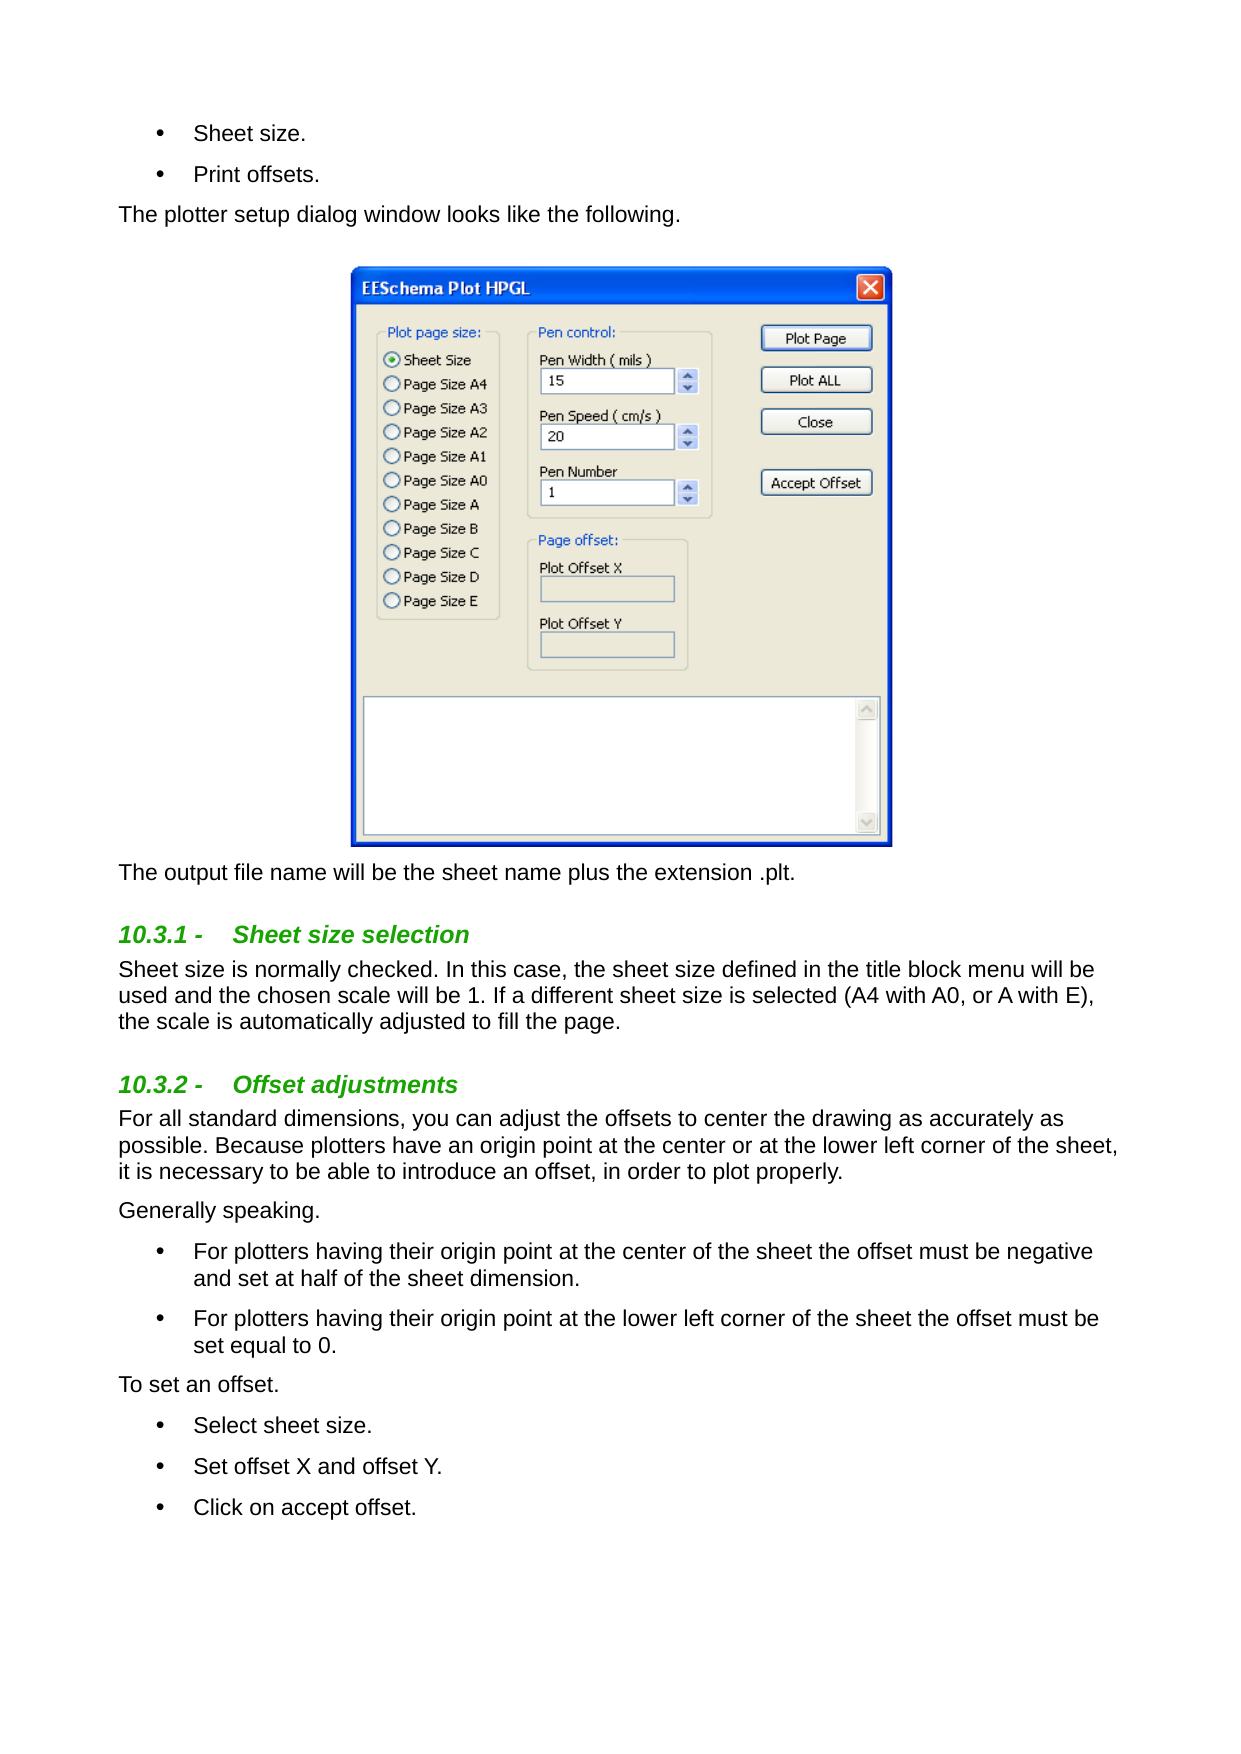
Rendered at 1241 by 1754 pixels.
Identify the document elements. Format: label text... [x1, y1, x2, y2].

text The plotter setup dialog window looks like the following. [118, 201, 1122, 227]
text To set an offset. [118, 1371, 1122, 1397]
text Generally speaking. [118, 1197, 1122, 1223]
subtitle Offset adjustments [118, 1070, 1122, 1099]
text For all standard dimensions, you can adjust the offsets to center the drawing as accurately as possible. Because plotters have an origin point at the center or at the lower left corner of the sheet, it is necessary to be able to introduce an offset, in order to plot properly. [118, 1105, 1122, 1184]
text The output file name will be the sheet name plus the extension .plt. [118, 858, 1122, 885]
picture [347, 264, 893, 847]
list Select sheet size. [156, 1410, 1122, 1439]
list Sheet size. [156, 118, 1122, 147]
list Print offsets. [156, 159, 1122, 188]
text Sheet size is normally checked. In this case, the sheet size defined in the title block menu will be used and the chosen scale will be 1. If a different sheet size is selected (A4 with A0, or A with E), the scale is automatically adjusted to fill the page. [118, 956, 1122, 1035]
list Click on accept offset. [156, 1492, 1122, 1521]
list For plotters having their origin point at the center of the sheet the offset must be negative and set at half of the sheet dimension. [156, 1236, 1122, 1291]
list Set offset X and offset Y. [156, 1451, 1122, 1480]
list For plotters having their origin point at the lower left corner of the sheet the offset must be set equal to 0. [156, 1303, 1122, 1358]
subtitle Sheet size selection [118, 920, 1122, 949]
